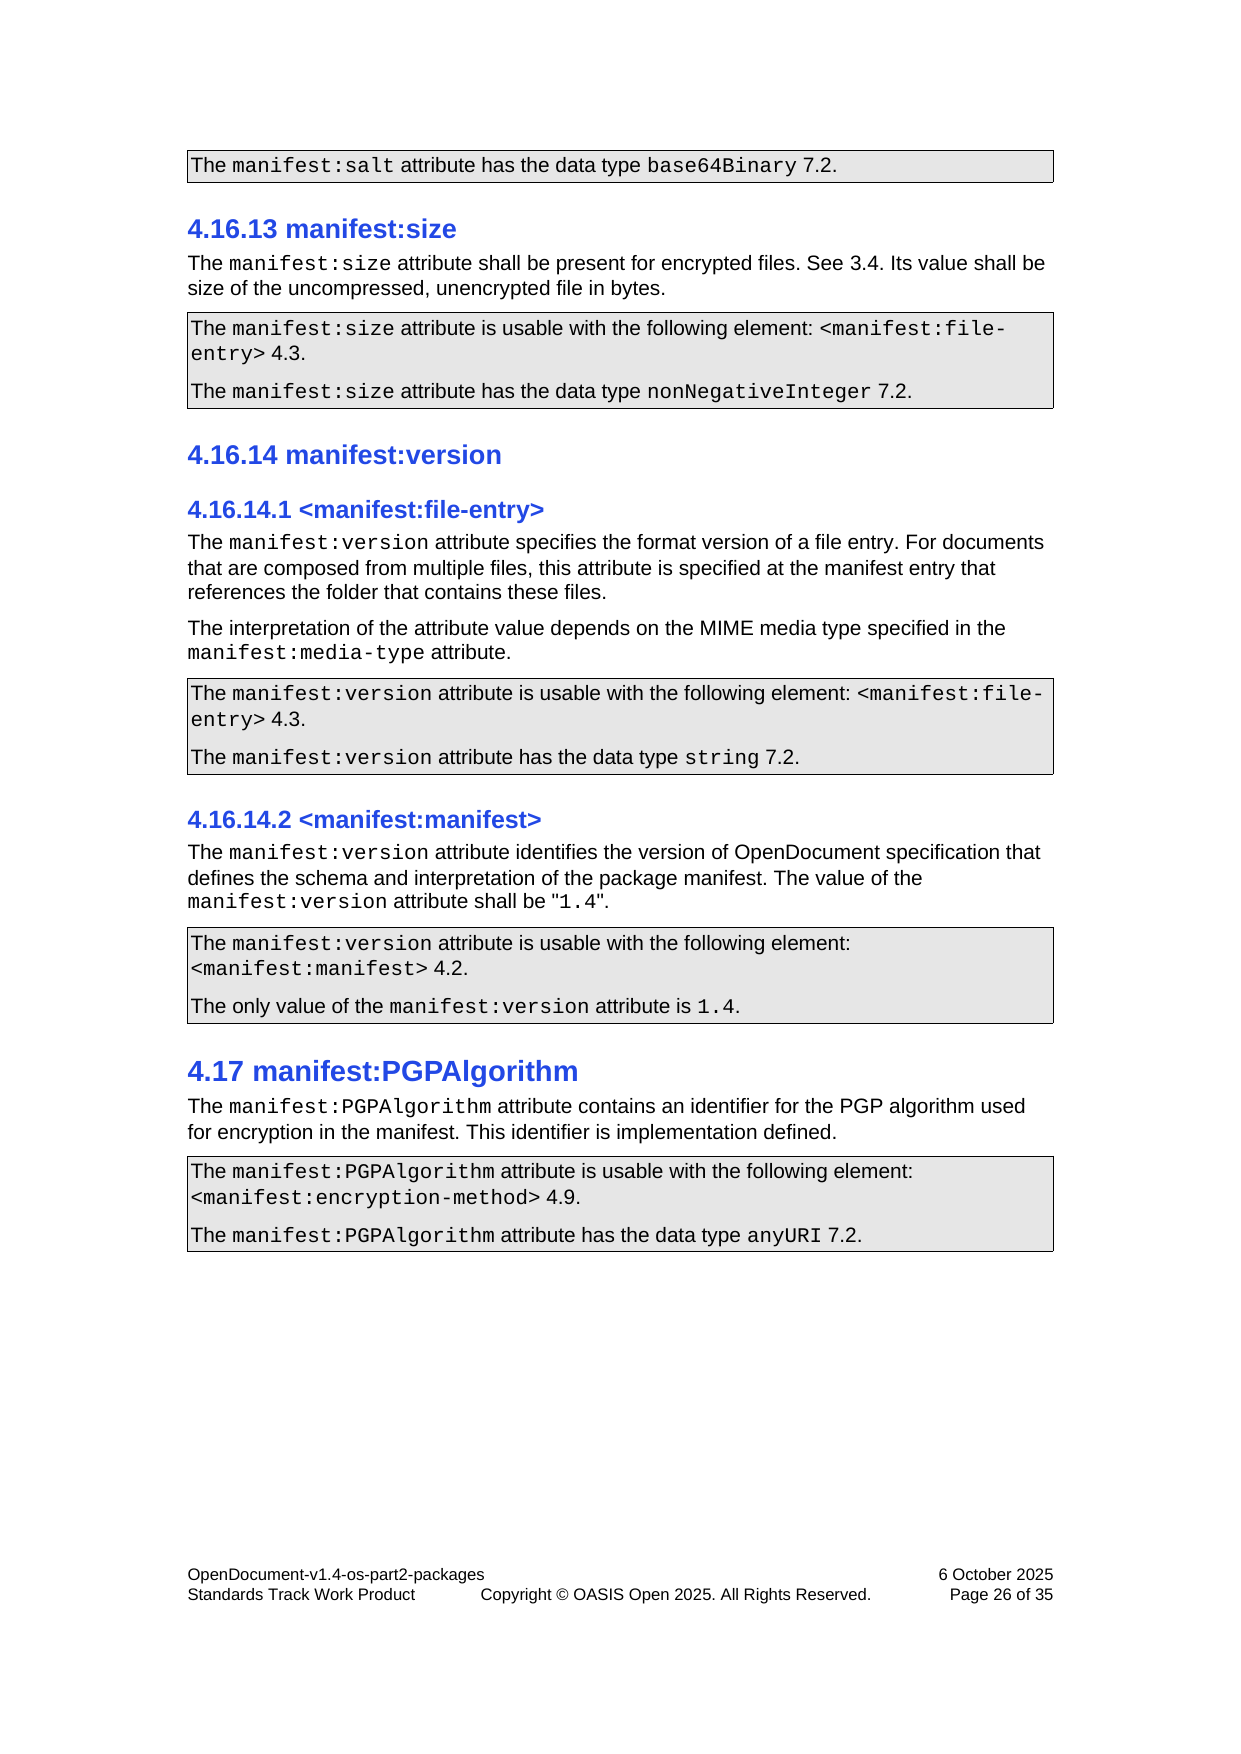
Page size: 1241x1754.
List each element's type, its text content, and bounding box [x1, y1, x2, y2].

list The manifest:size attribute has the data type nonNegativeInteger 7.2. [188, 376, 1053, 408]
text The manifest:size attribute shall be present for encrypted files. See 3.4. Its value shall be size of the uncompressed, unencrypted file in bytes. [187, 250, 1053, 300]
subtitle manifest:version [187, 439, 1053, 470]
text The interpretation of the attribute value depends on the MIME media type specified in the manifest:media-type attribute. [187, 616, 1053, 666]
text The manifest:version attribute specifies the format version of a file entry. For documents that are composed from multiple files, this attribute is specified at the manifest entry that references the folder that contains these files. [187, 530, 1053, 604]
list The manifest:salt attribute has the data type base64Binary 7.2. [188, 151, 1053, 182]
text The manifest:PGPAlgorithm attribute contains an identifier for the PGP algorithm used for encryption in the manifest. This identifier is implementation defined. [187, 1094, 1053, 1143]
subtitle manifest:PGPAlgorithm [187, 1054, 1053, 1088]
text The manifest:version attribute identifies the version of OpenDocument specification that defines the schema and interpretation of the package manifest. The value of the manifest:version attribute shall be "1.4". [187, 839, 1053, 915]
subtitle <manifest:file-entry> [187, 495, 1053, 524]
subtitle manifest:size [187, 213, 1053, 244]
list The manifest:version attribute has the data type string 7.2. [188, 742, 1053, 774]
list The manifest:PGPAlgorithm attribute has the data type anyURI 7.2. [188, 1219, 1053, 1251]
list The manifest:version attribute is usable with the following element: <manifest:manifest> 4.2. [188, 928, 1053, 982]
list The manifest:version attribute is usable with the following element: <manifest:file-entry> 4.3. [188, 679, 1053, 733]
list The only value of the manifest:version attribute is 1.4. [188, 991, 1053, 1023]
subtitle <manifest:manifest> [187, 805, 1053, 833]
list The manifest:PGPAlgorithm attribute is usable with the following element: <manifest:encryption-method> 4.9. [188, 1157, 1053, 1210]
list The manifest:size attribute is usable with the following element: <manifest:file-entry> 4.3. [188, 313, 1053, 367]
